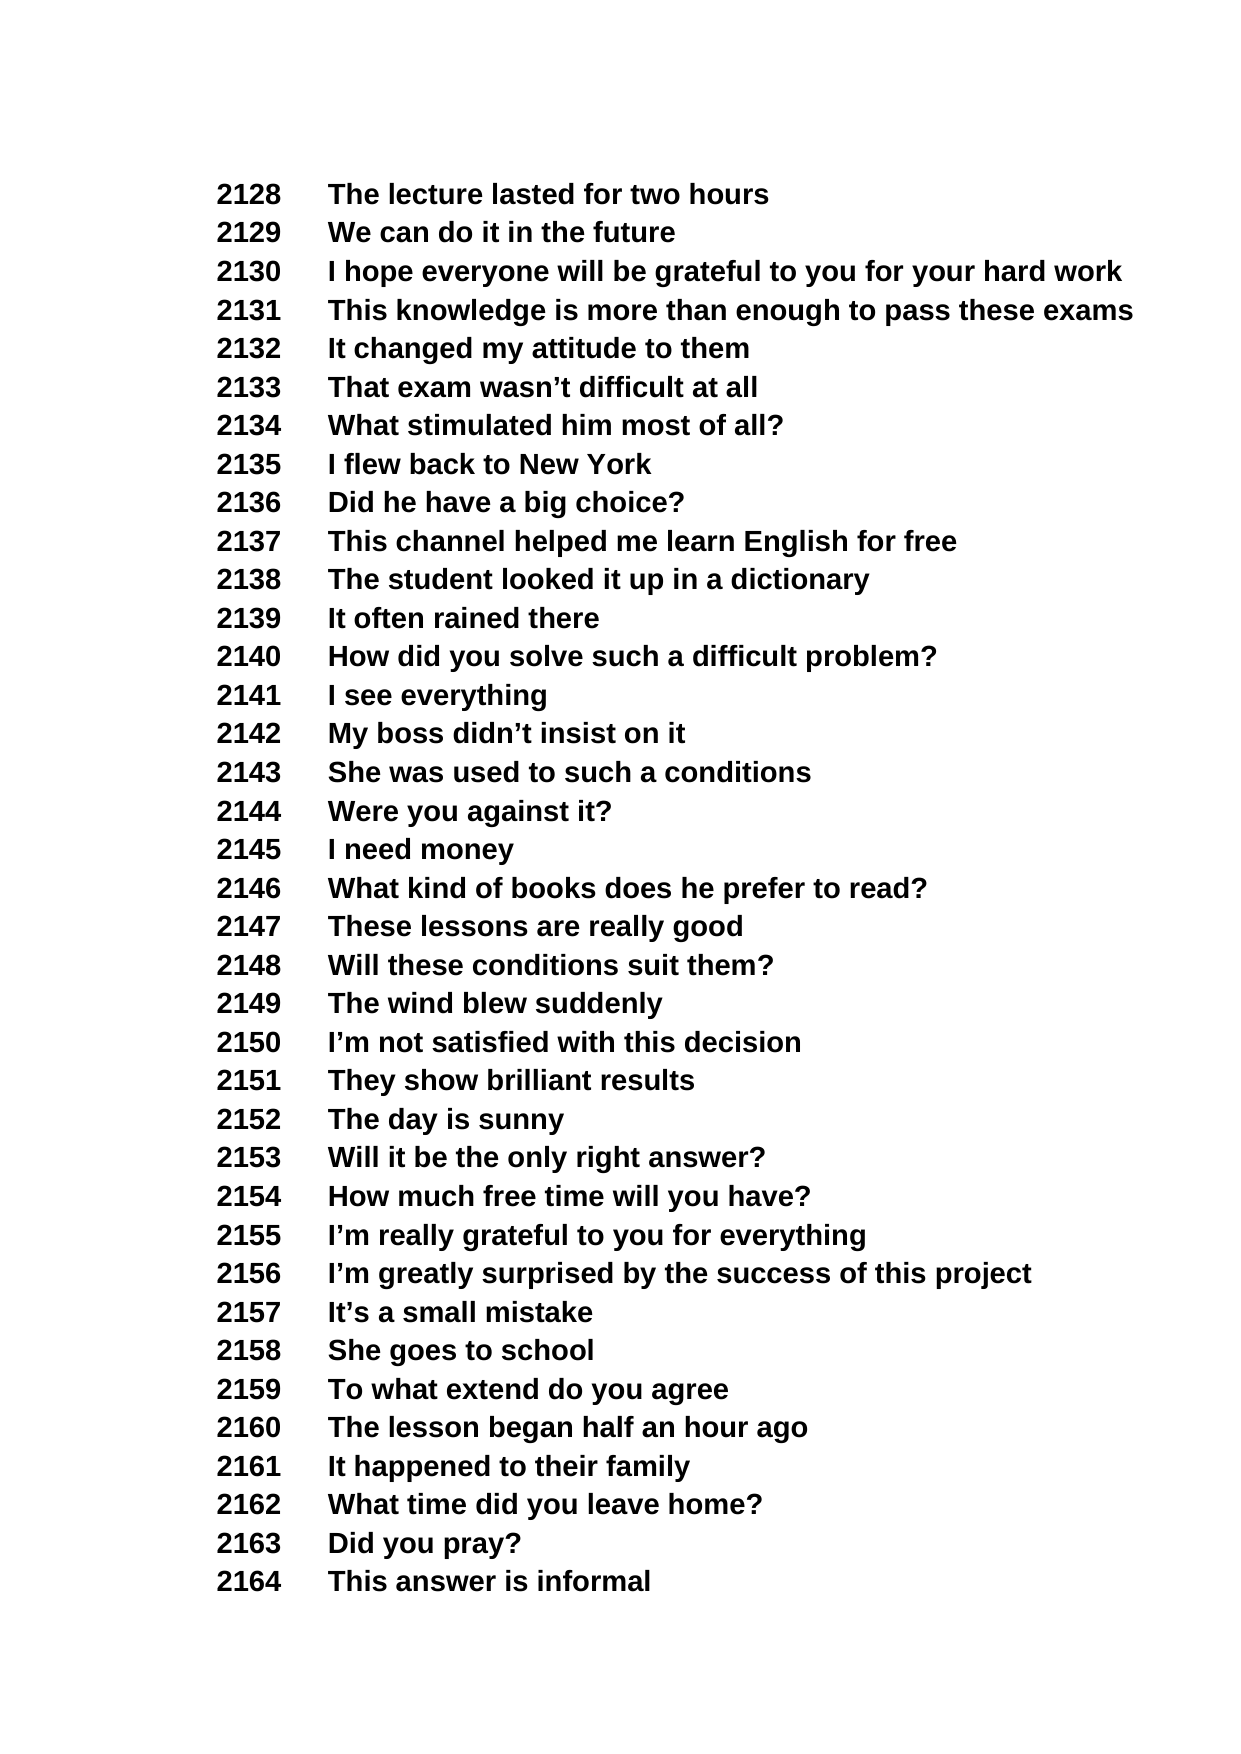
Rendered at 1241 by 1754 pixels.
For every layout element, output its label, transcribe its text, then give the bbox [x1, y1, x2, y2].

list How did you solve such a difficult problem? [216, 639, 1149, 673]
list I’m greatly surprised by the success of this project [216, 1256, 1149, 1289]
list They show brilliant results [216, 1063, 1149, 1097]
list Will it be the only right answer? [216, 1140, 1149, 1174]
list Will these conditions suit them? [216, 948, 1149, 981]
list Did you pray? [216, 1526, 1149, 1559]
list Did he have a big choice? [216, 485, 1149, 519]
list It often rained there [216, 601, 1149, 634]
list It’s a small mistake [216, 1294, 1149, 1328]
list It happened to their family [216, 1449, 1149, 1482]
list She goes to school [216, 1333, 1149, 1367]
list I need money [216, 832, 1149, 866]
list This answer is informal [216, 1564, 1149, 1598]
list I’m really grateful to you for everything [216, 1217, 1149, 1251]
list The day is sunny [216, 1102, 1149, 1135]
list To what extend do you agree [216, 1372, 1149, 1405]
list Were you against it? [216, 793, 1149, 827]
list This channel helped me learn English for free [216, 524, 1149, 557]
list That exam wasn’t difficult at all [216, 369, 1149, 403]
list The wind blew suddenly [216, 986, 1149, 1020]
list The lesson began half an hour ago [216, 1410, 1149, 1444]
list The student looked it up in a dictionary [216, 562, 1149, 596]
list What stimulated him most of all? [216, 408, 1149, 442]
list How much free time will you have? [216, 1179, 1149, 1212]
list My boss didn’t insist on it [216, 716, 1149, 750]
list I flew back to New York [216, 447, 1149, 480]
list This knowledge is more than enough to pass these exams [216, 292, 1149, 326]
list What time did you leave home? [216, 1487, 1149, 1521]
list She was used to such a conditions [216, 755, 1149, 788]
list I see everything [216, 678, 1149, 711]
list The lecture lasted for two hours [216, 177, 1149, 210]
list We can do it in the future [216, 215, 1149, 249]
list These lessons are really good [216, 909, 1149, 943]
list It changed my attitude to them [216, 331, 1149, 364]
list I hope everyone will be grateful to you for your hard work [216, 254, 1149, 287]
list I’m not satisfied with this decision [216, 1025, 1149, 1058]
list What kind of books does he prefer to read? [216, 871, 1149, 904]
